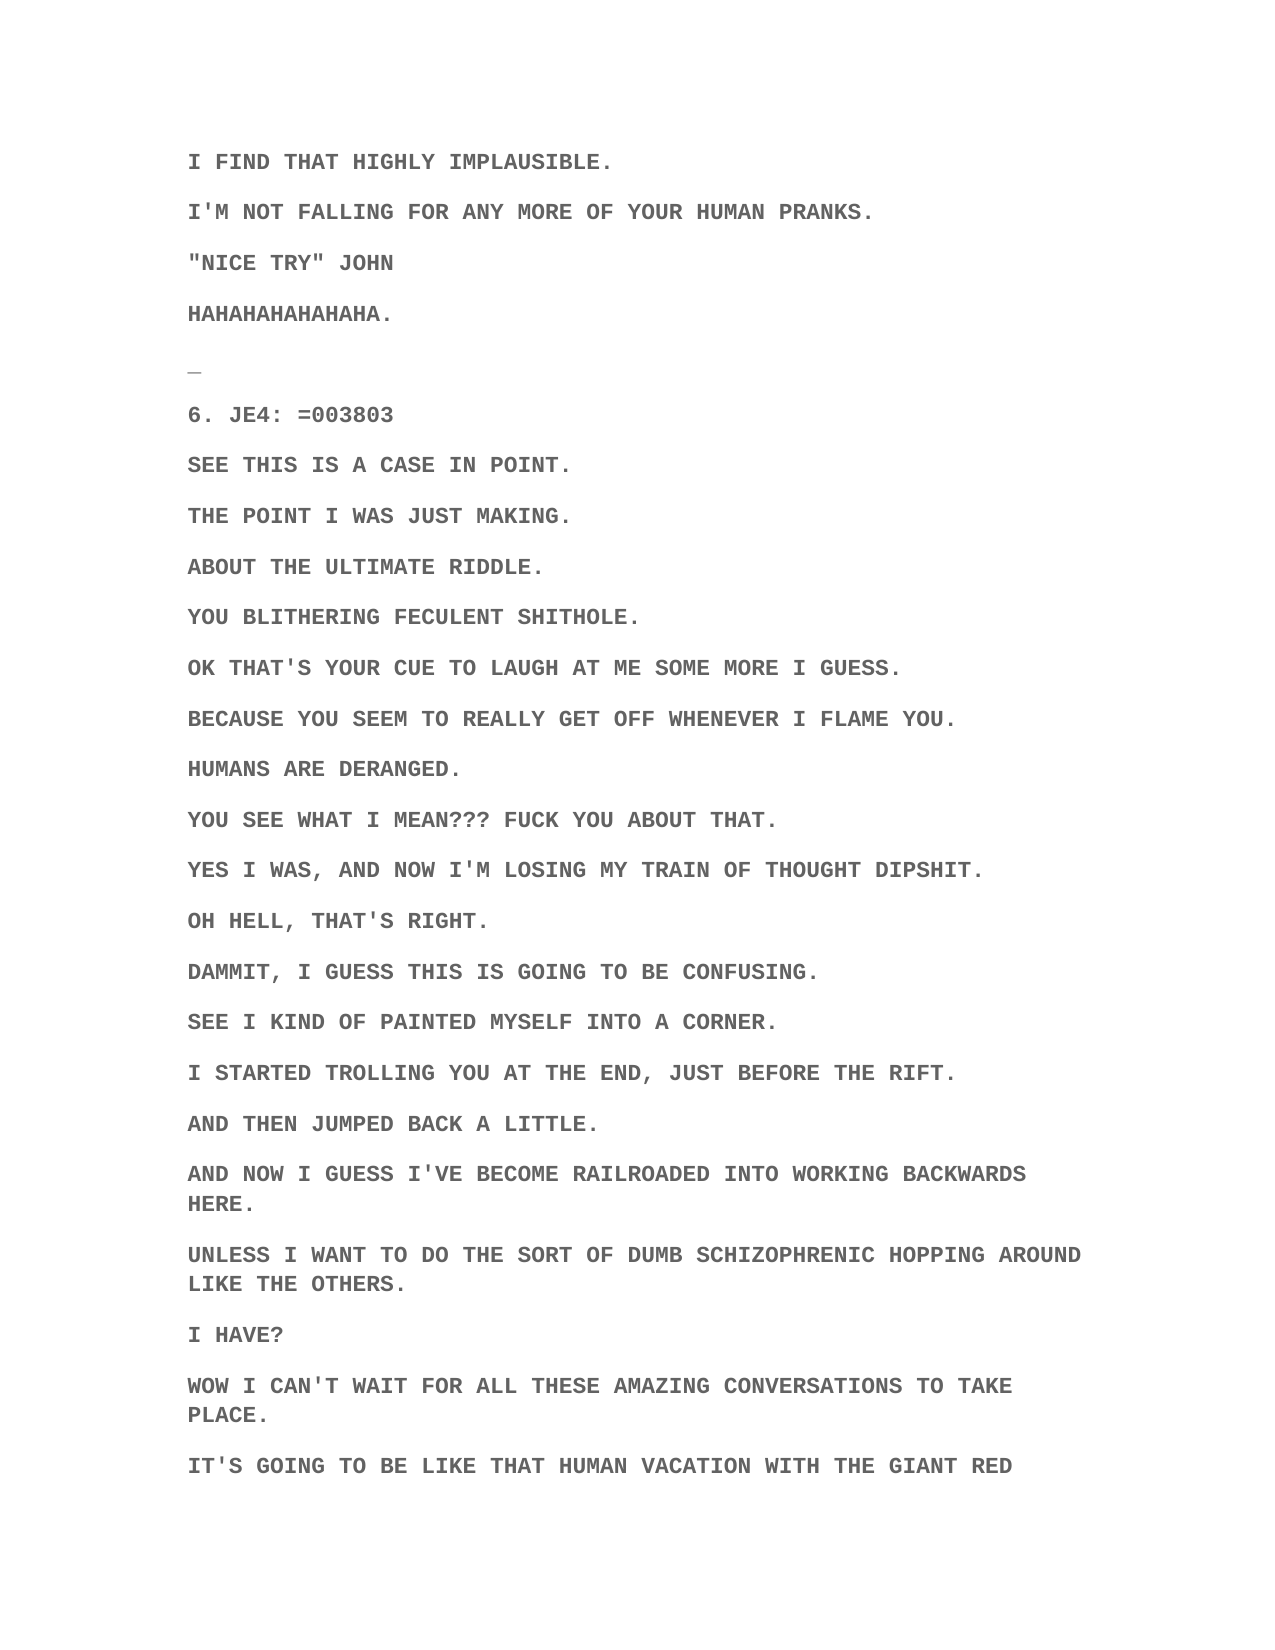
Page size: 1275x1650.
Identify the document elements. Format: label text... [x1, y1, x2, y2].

text _ [187, 352, 1087, 378]
text DAMMIT, I GUESS THIS IS GOING TO BE CONFUSING. [187, 960, 1087, 986]
text HAHAHAHAHAHAHA. [187, 302, 1087, 328]
text AND NOW I GUESS I'VE BECOME RAILROADED INTO WORKING BACKWARDS HERE. [187, 1162, 1087, 1218]
text YOU BLITHERING FECULENT SHITHOLE. [187, 606, 1087, 632]
text "NICE TRY" JOHN [187, 251, 1087, 277]
text HUMANS ARE DERANGED. [187, 757, 1087, 783]
text SEE I KIND OF PAINTED MYSELF INTO A CORNER. [187, 1011, 1087, 1037]
text SEE THIS IS A CASE IN POINT. [187, 454, 1087, 480]
text OK THAT'S YOUR CUE TO LAUGH AT ME SOME MORE I GUESS. [187, 656, 1087, 682]
text YOU SEE WHAT I MEAN??? FUCK YOU ABOUT THAT. [187, 808, 1087, 834]
text 6. JE4: =003803 [187, 403, 1087, 429]
text I STARTED TROLLING YOU AT THE END, JUST BEFORE THE RIFT. [187, 1061, 1087, 1087]
text I HAVE? [187, 1323, 1087, 1349]
text THE POINT I WAS JUST MAKING. [187, 504, 1087, 530]
text ABOUT THE ULTIMATE RIDDLE. [187, 555, 1087, 581]
text AND THEN JUMPED BACK A LITTLE. [187, 1112, 1087, 1138]
text IT'S GOING TO BE LIKE THAT HUMAN VACATION WITH THE GIANT RED [187, 1454, 1087, 1480]
text I'M NOT FALLING FOR ANY MORE OF YOUR HUMAN PRANKS. [187, 201, 1087, 227]
text I FIND THAT HIGHLY IMPLAUSIBLE. [187, 150, 1087, 176]
text UNLESS I WANT TO DO THE SORT OF DUMB SCHIZOPHRENIC HOPPING AROUND LIKE THE OTHERS. [187, 1243, 1087, 1299]
text OH HELL, THAT'S RIGHT. [187, 909, 1087, 935]
text YES I WAS, AND NOW I'M LOSING MY TRAIN OF THOUGHT DIPSHIT. [187, 859, 1087, 885]
text WOW I CAN'T WAIT FOR ALL THESE AMAZING CONVERSATIONS TO TAKE PLACE. [187, 1374, 1087, 1430]
text BECAUSE YOU SEEM TO REALLY GET OFF WHENEVER I FLAME YOU. [187, 707, 1087, 733]
